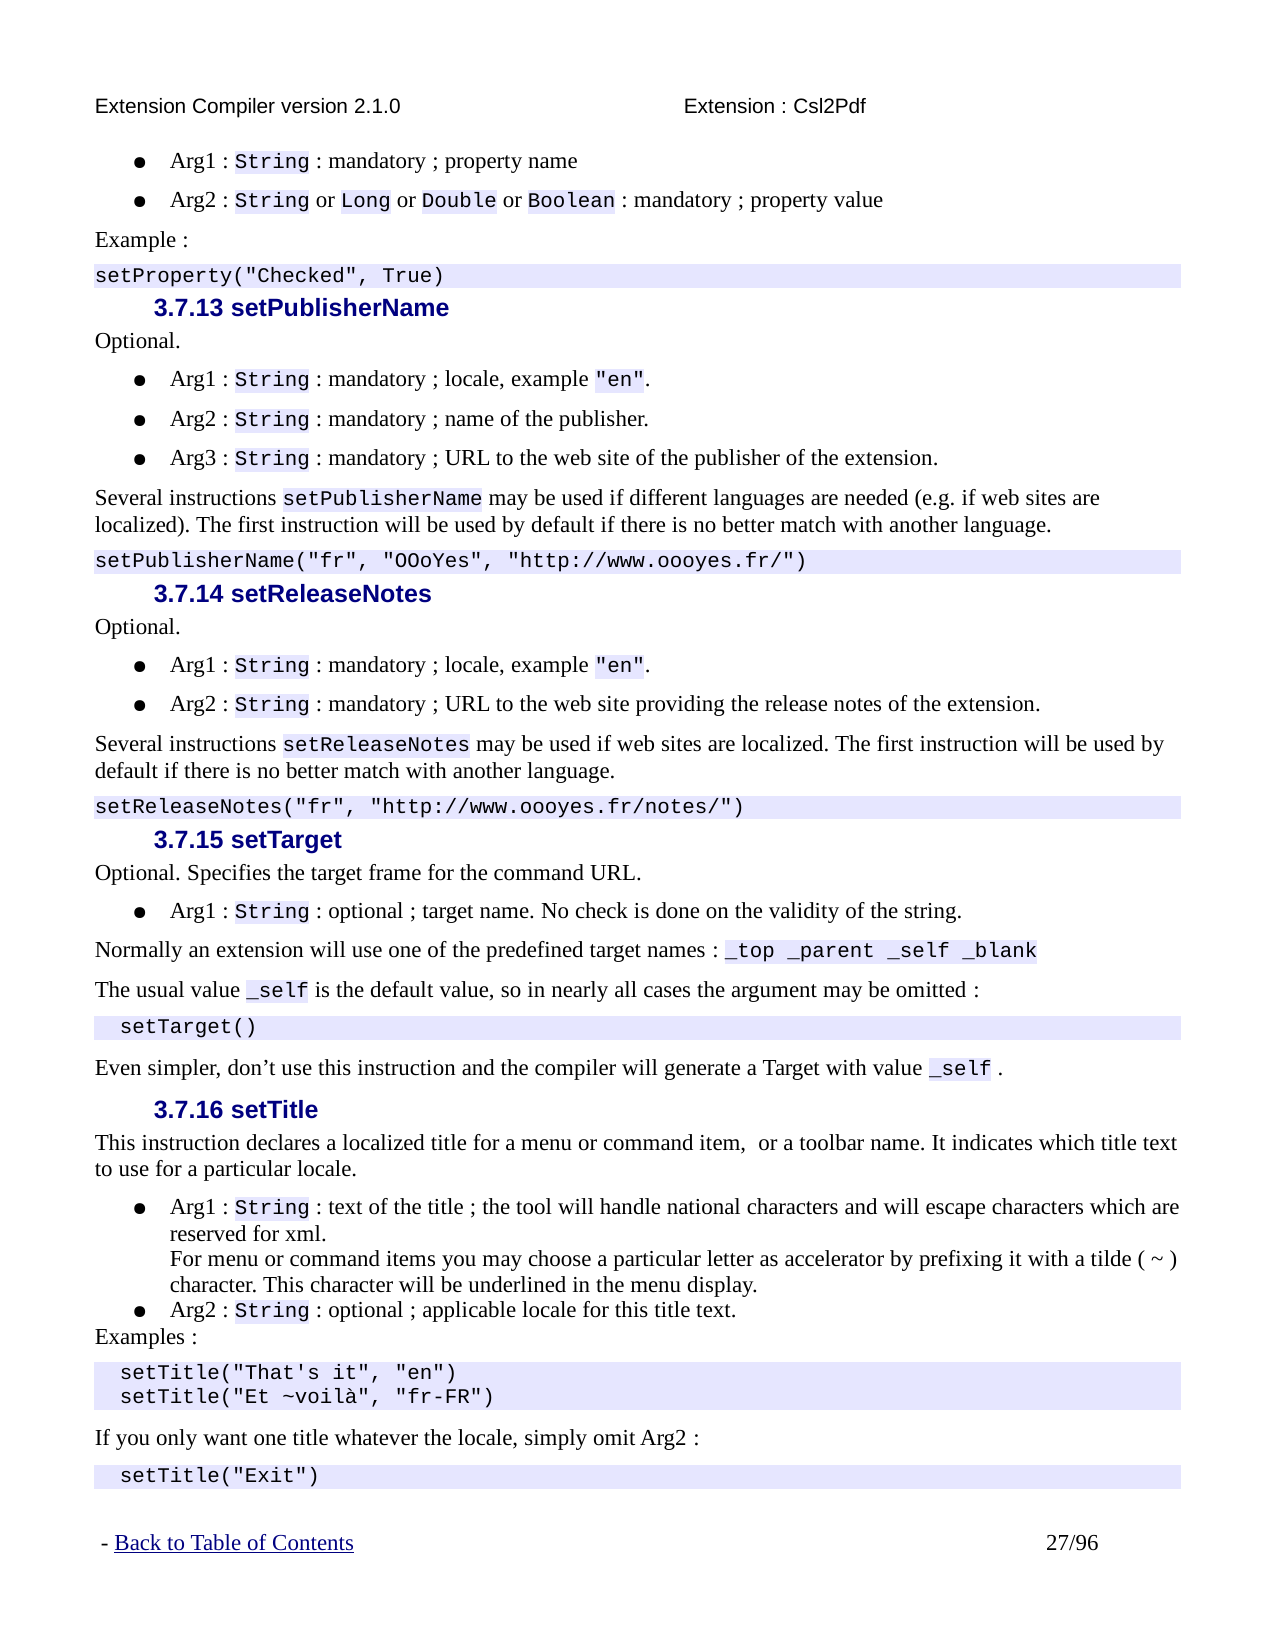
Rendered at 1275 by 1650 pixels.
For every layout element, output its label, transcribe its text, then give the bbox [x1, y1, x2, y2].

text Optional. [94, 614, 1181, 639]
text Normally an extension will use one of the predefined target names : _top _parent _self _blank [94, 937, 1181, 964]
text This instruction declares a localized title for a menu or command item, or a toolbar name. It indicates which title text to use for a particular locale. [94, 1130, 1181, 1181]
text Optional. [94, 328, 1181, 354]
subtitle setTitle [153, 1096, 1181, 1124]
text setTitle("That's it", "en") [94, 1362, 1181, 1386]
subtitle setReleaseNotes [153, 580, 1181, 608]
text Optional. Specifies the target frame for the command URL. [94, 859, 1181, 885]
list Arg1 : String : mandatory ; property name [132, 147, 1181, 174]
list Arg1 : String : mandatory ; locale, example "en". [132, 366, 1181, 393]
text setReleaseNotes("fr", "http://www.oooyes.fr/notes/") [94, 796, 1181, 819]
text setPublisherName("fr", "OOoYes", "http://www.oooyes.fr/") [94, 550, 1181, 574]
list Arg1 : String : text of the title ; the tool will handle national characters and will escape characters which are reserved for xml. For menu or command items you may choose a particular letter as accelerator by prefixing it with a tilde ( ~ ) character. This character will be underlined in the menu display. [132, 1193, 1181, 1297]
list Arg2 : String : optional ; applicable locale for this title text. [132, 1297, 1181, 1324]
text setProperty("Checked", True) [94, 264, 1181, 288]
list Arg3 : String : mandatory ; URL to the web site of the publisher of the extension. [132, 445, 1181, 472]
list Arg2 : String : mandatory ; URL to the web site providing the release notes of the extension. [132, 691, 1181, 718]
text The usual value _self is the default value, so in nearly all cases the argument may be omitted : [94, 976, 1181, 1003]
text Even simpler, don’t use this instruction and the compiler will generate a Target with value _self . [94, 1054, 1181, 1081]
subtitle setTarget [153, 826, 1181, 853]
list Arg2 : String or Long or Double or Boolean : mandatory ; property value [132, 187, 1181, 214]
text Several instructions setPublisherName may be used if different languages are needed (e.g. if web sites are localized). The first instruction will be used by default if there is no better match with another language. [94, 485, 1181, 537]
text setTitle("Exit") [94, 1465, 1181, 1489]
list Arg2 : String : mandatory ; name of the publisher. [132, 406, 1181, 433]
text Example : [94, 226, 1181, 252]
text Several instructions setReleaseNotes may be used if web sites are localized. The first instruction will be used by default if there is no better match with another language. [94, 731, 1181, 783]
text If you only want one title whatever the locale, simply omit Arg2 : [94, 1424, 1181, 1450]
text setTarget() [94, 1016, 1181, 1040]
list Arg1 : String : mandatory ; locale, example "en". [132, 652, 1181, 679]
list Arg1 : String : optional ; target name. No check is done on the validity of the string. [132, 897, 1181, 924]
subtitle setPublisherName [153, 294, 1181, 322]
text setTitle("Et ~voilà", "fr-FR") [94, 1386, 1181, 1410]
text Examples : [94, 1324, 1181, 1349]
